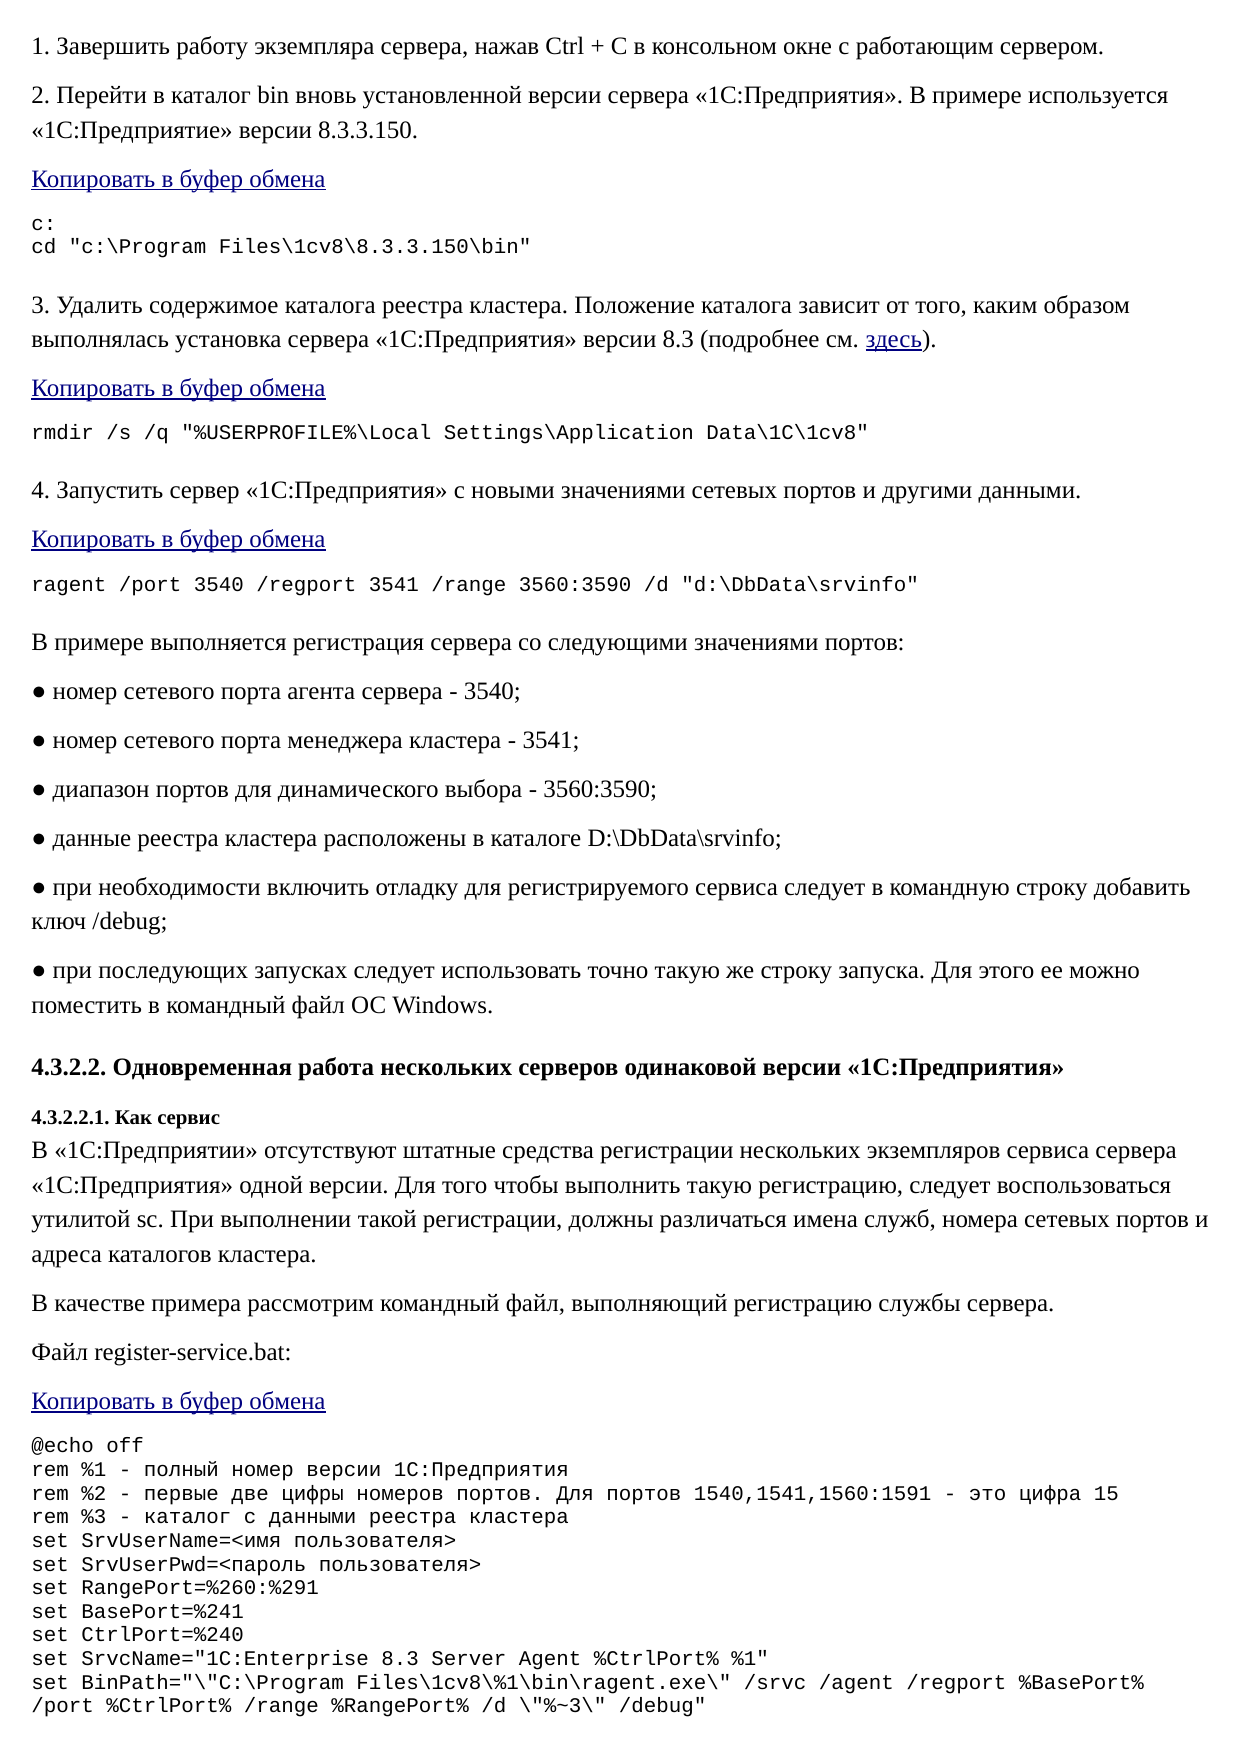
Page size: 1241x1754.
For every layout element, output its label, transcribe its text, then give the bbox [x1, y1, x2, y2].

text 3. Удалить содержимое каталога реестра кластера. Положение каталога зависит от того, каким образом выполнялась установка сервера «1С:Предприятия» версии 8.3 (подробнее см. здесь). [31, 290, 1212, 353]
text cd "c:\Program Files\1cv8\8.3.3.150\bin" [31, 237, 1212, 260]
subtitle 4.3.2.2.1. Как сервис [31, 1105, 1212, 1129]
text 4. Запустить сервер «1С:Предприятия» с новыми значениями сетевых портов и другими данными. [31, 475, 1212, 504]
text ragent /port 3540 /regport 3541 /range 3560:3590 /d "d:\DbData\srvinfo" [31, 573, 1212, 597]
text 2. Перейти в каталог bin вновь установленной версии сервера «1С:Предприятия». В примере используется «1С:Предприятие» версии 8.3.3.150. [31, 80, 1212, 143]
text Копировать в буфер обмена [31, 164, 1212, 193]
text Копировать в буфер обмена [31, 1386, 1212, 1415]
text Копировать в буфер обмена [31, 373, 1212, 402]
text rem %2 - первые две цифры номеров портов. Для портов 1540,1541,1560:1591 - это цифра 15 [31, 1483, 1212, 1506]
text set SrvUserName=<имя пользователя> [31, 1530, 1212, 1553]
text rem %1 - полный номер версии 1С:Предприятия [31, 1459, 1212, 1483]
text В примере выполняется регистрация сервера со следующими значениями портов: [31, 627, 1212, 655]
text В «1С:Предприятии» отсутствуют штатные средства регистрации нескольких экземпляров сервиса сервера «1С:Предприятия» одной версии. Для того чтобы выполнить такую регистрацию, следует воспользоваться утилитой sc. При выполнении такой регистрации, должны различаться имена служб, номера сетевых портов и адреса каталогов кластера. [31, 1136, 1212, 1268]
text ● номер сетевого порта менеджера кластера ‑ 3541; [31, 725, 1212, 753]
text ● при необходимости включить отладку для регистрируемого сервиса следует в командную строку добавить ключ /debug; [31, 872, 1212, 935]
text set SrvcName="1C:Enterprise 8.3 Server Agent %CtrlPort% %1" [31, 1648, 1212, 1672]
text set RangePort=%260:%291 [31, 1577, 1212, 1601]
text set SrvUserPwd=<пароль пользователя> [31, 1553, 1212, 1577]
text ● при последующих запусках следует использовать точно такую же строку запуска. Для этого ее можно поместить в командный файл ОС Windows. [31, 956, 1212, 1019]
text ● диапазон портов для динамического выбора ‑ 3560:3590; [31, 774, 1212, 803]
text set BinPath="\"C:\Program Files\1cv8\%1\bin\ragent.exe\" /srvc /agent /regport %BasePort% /port %CtrlPort% /range %RangePort% /d \"%~3\" /debug" [31, 1672, 1212, 1719]
text Файл register-service.bat: [31, 1337, 1212, 1366]
text ● данные реестра кластера расположены в каталоге D:\DbData\srvinfo; [31, 823, 1212, 852]
text Копировать в буфер обмена [31, 524, 1212, 553]
text В качестве примера рассмотрим командный файл, выполняющий регистрацию службы сервера. [31, 1288, 1212, 1317]
subtitle 4.3.2.2. Одновременная работа нескольких серверов одинаковой версии «1С:Предприятия» [31, 1052, 1212, 1080]
text @echo off [31, 1435, 1212, 1459]
text ● номер сетевого порта агента сервера ‑ 3540; [31, 676, 1212, 704]
text c: [31, 213, 1212, 237]
text rem %3 - каталог с данными реестра кластера [31, 1506, 1212, 1530]
text rmdir /s /q "%USERPROFILE%\Local Settings\Application Data\1C\1cv8" [31, 422, 1212, 446]
text 1. Завершить работу экземпляра сервера, нажав Ctrl + C в консольном окне с работающим сервером. [31, 31, 1212, 60]
text set BasePort=%241 [31, 1601, 1212, 1624]
text set CtrlPort=%240 [31, 1624, 1212, 1648]
